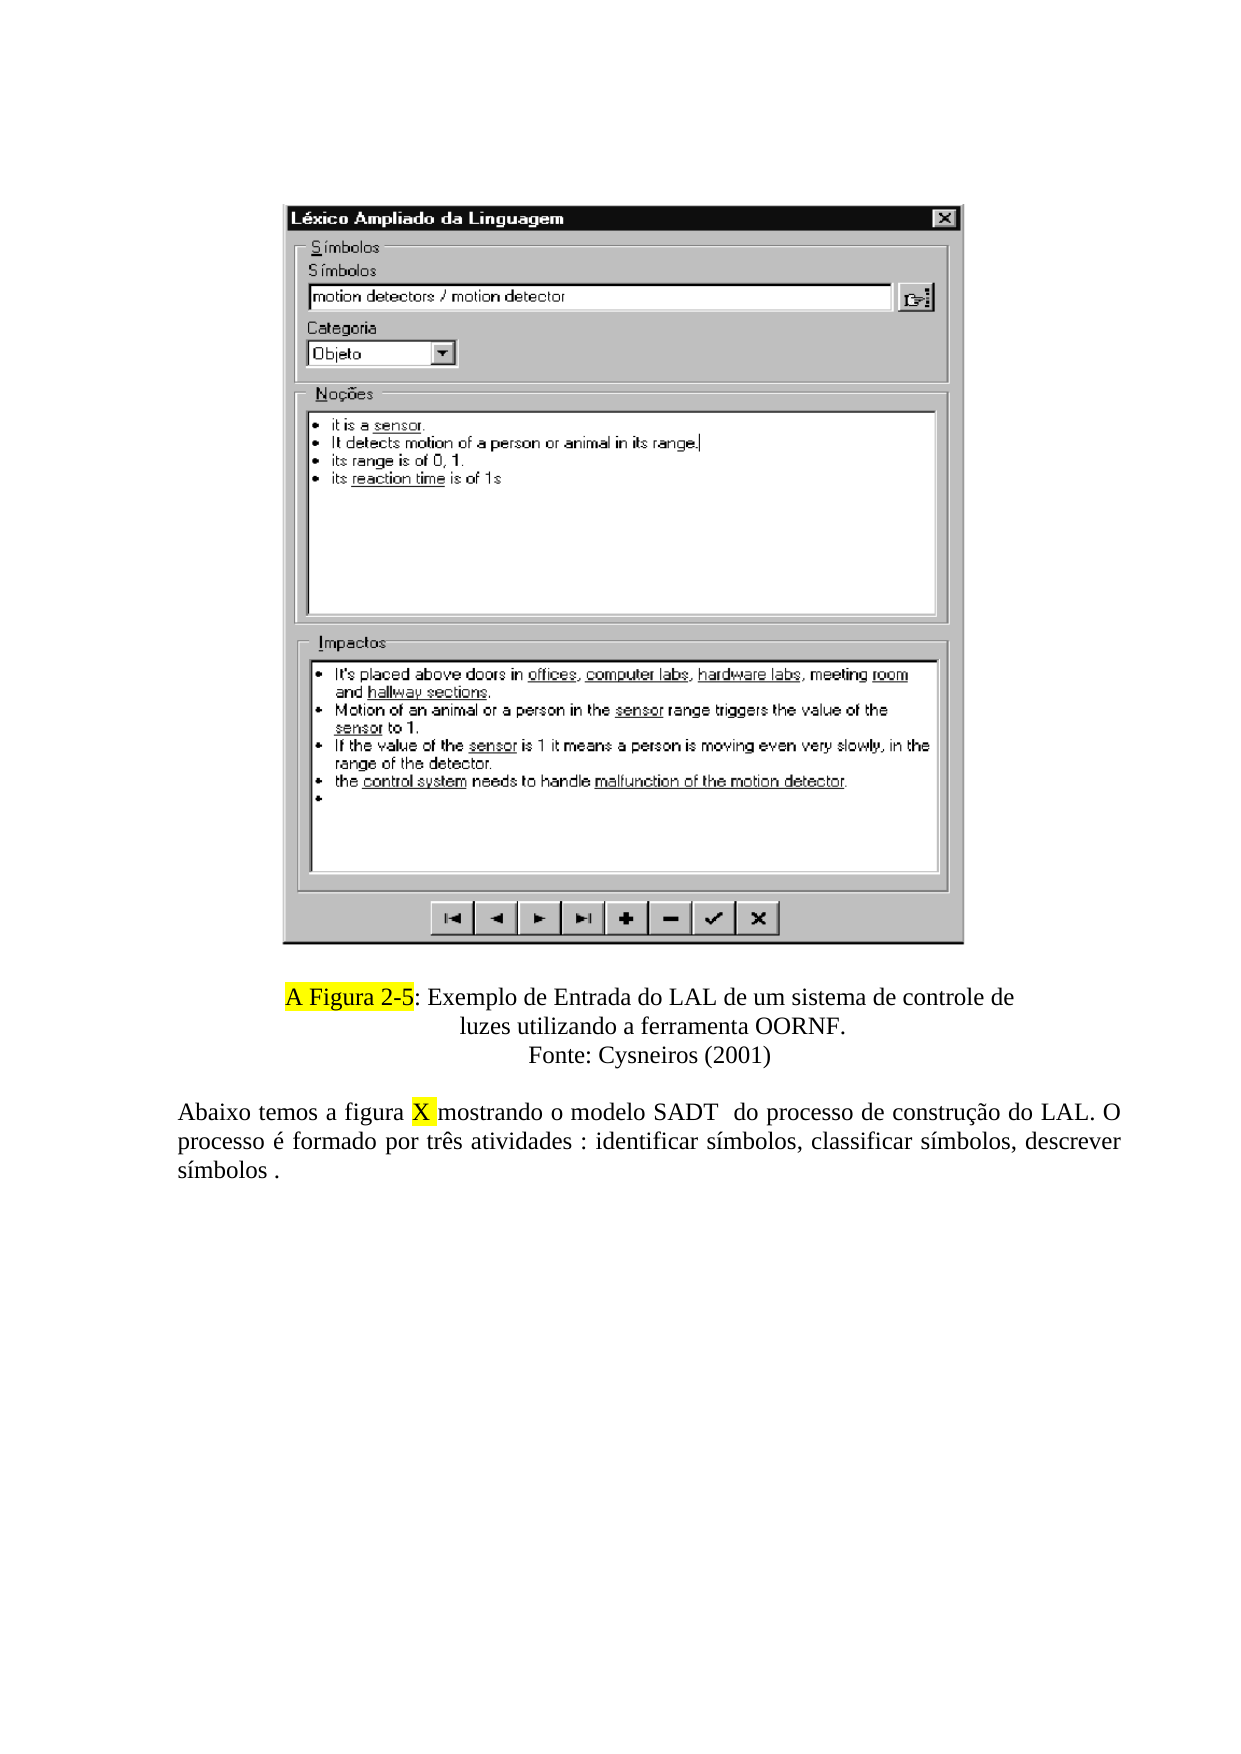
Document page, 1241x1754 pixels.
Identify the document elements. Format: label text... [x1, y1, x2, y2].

text luzes utilizando a ferramenta OORNF. [177, 1011, 1122, 1040]
text A Figura 2-5: Exemplo de Entrada do LAL de um sistema de controle de [177, 982, 1122, 1011]
text Fonte: Cysneiros (2001) [177, 1040, 1122, 1068]
text Abaixo temos a figura X mostrando o modelo SADT do processo de construção do LAL. O processo é formado por três atividades : identificar símbolos, classificar símbolos, descrever símbolos . [177, 1097, 1122, 1183]
